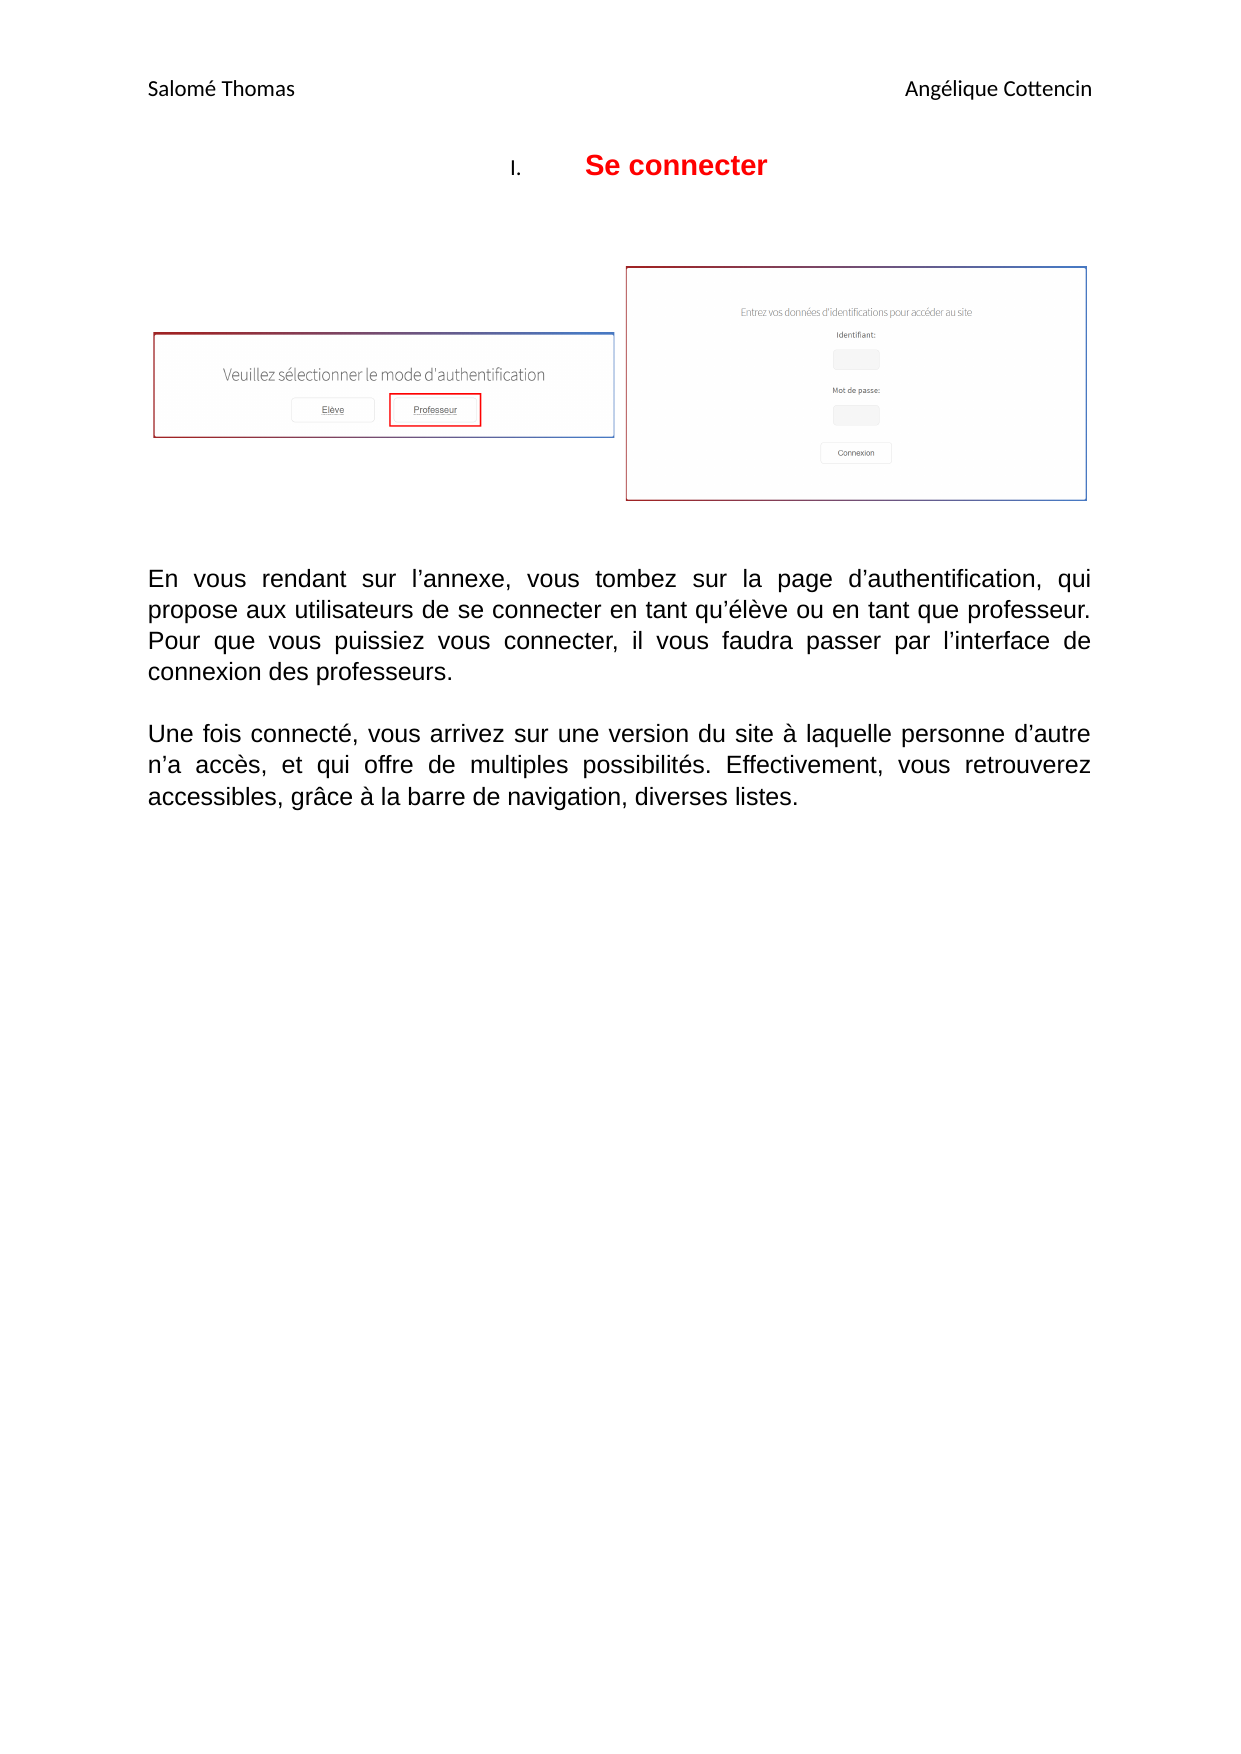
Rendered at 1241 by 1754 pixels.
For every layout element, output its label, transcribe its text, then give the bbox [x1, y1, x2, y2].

list Se connecter [185, 148, 1093, 181]
picture [153, 332, 615, 438]
table_header [148, 256, 620, 528]
picture [625, 266, 1087, 501]
text Une fois connecté, vous arrivez sur une version du site à laquelle personne d’autre n’a accès, et qui offre de multiples possibilités. Effectivement, vous retrouverez accessibles, grâce à la barre de navigation, diverses listes. [148, 719, 1093, 810]
text En vous rendant sur l’annexe, vous tombez sur la page d’authentification, qui propose aux utilisateurs de se connecter en tant qu’élève ou en tant que professeur. Pour que vous puissiez vous connecter, il vous faudra passer par l’interface de connexion des professeurs. [148, 564, 1093, 686]
table_header [620, 256, 1093, 528]
